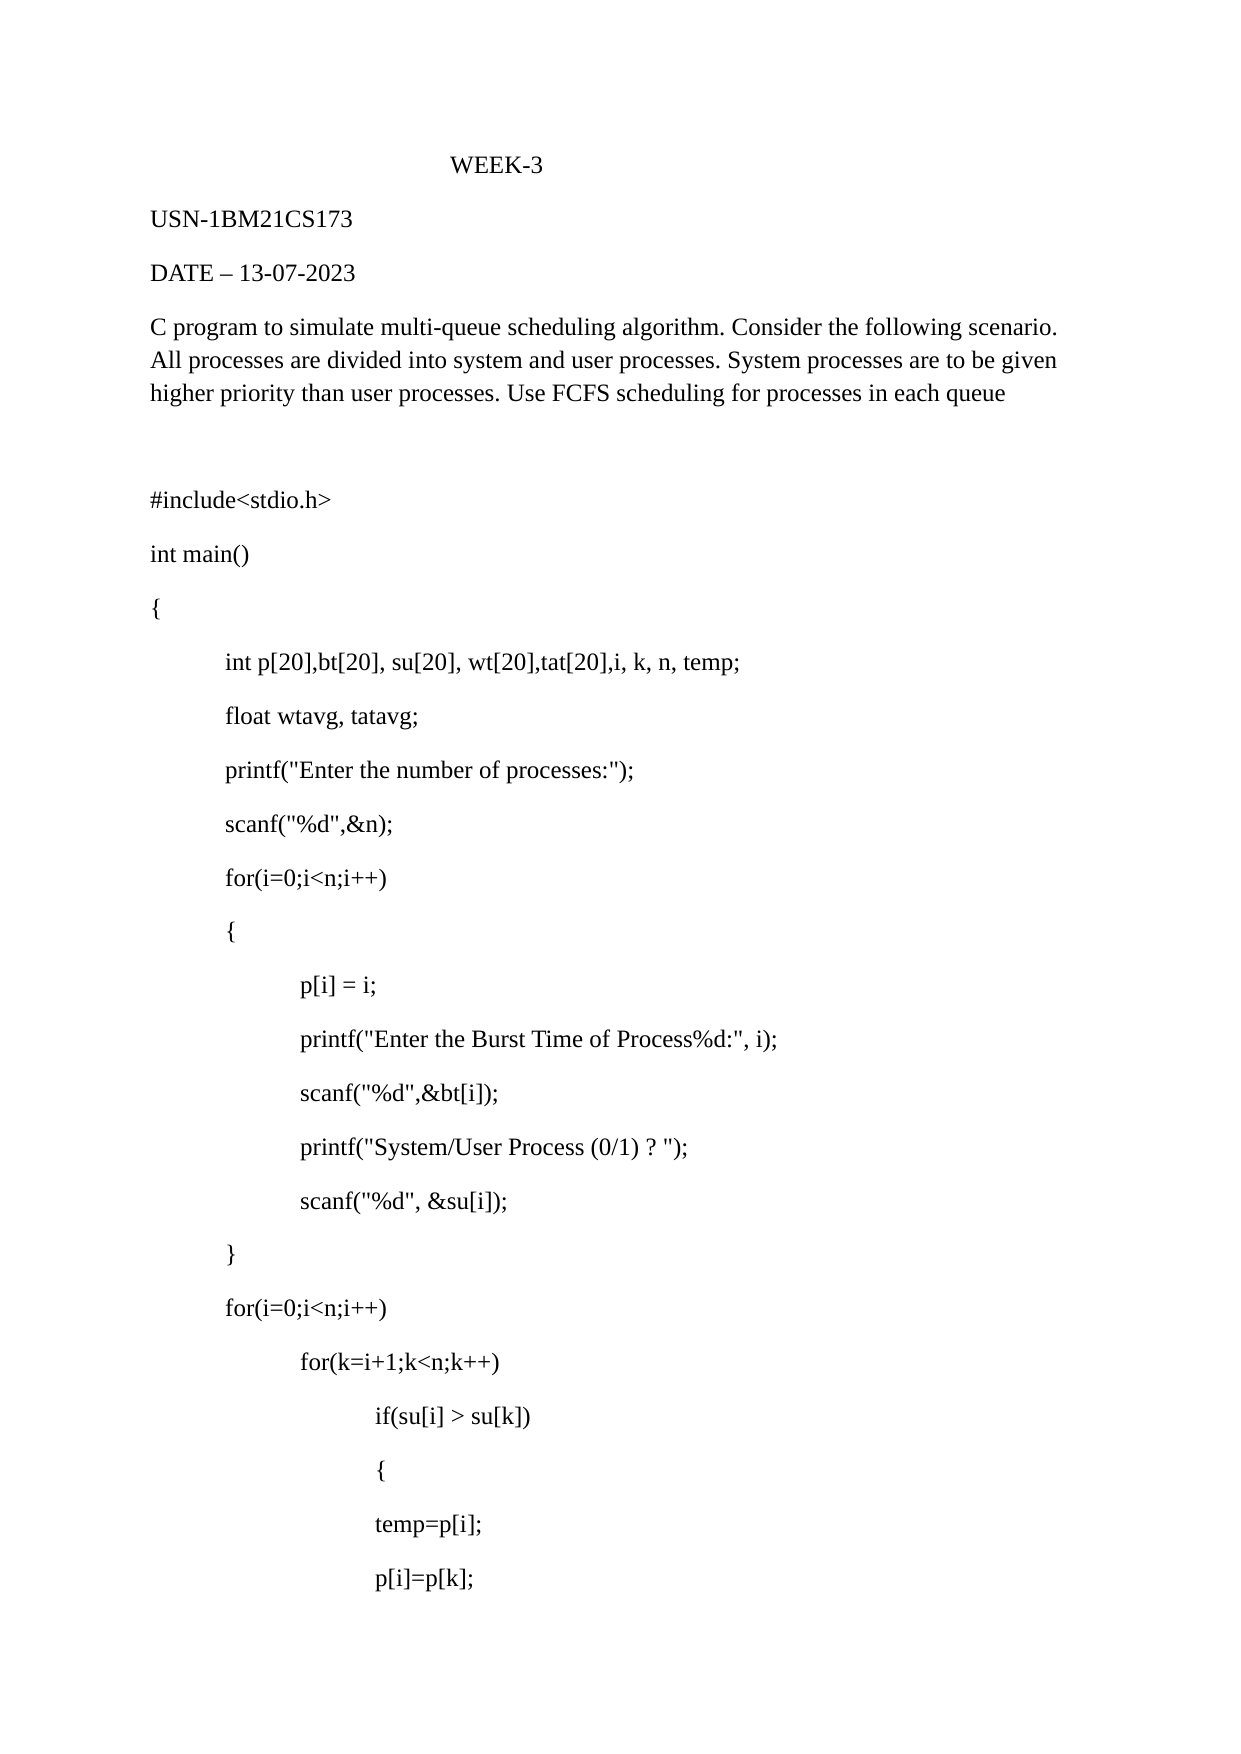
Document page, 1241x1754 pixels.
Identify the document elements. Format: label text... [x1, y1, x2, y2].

text { [150, 916, 1090, 945]
text DATE – 13-07-2023 [150, 258, 1090, 287]
text temp=p[i]; [150, 1509, 1090, 1538]
text USN-1BM21CS173 [150, 204, 1090, 233]
text if(su[i] > su[k]) [150, 1401, 1090, 1430]
text } [150, 1239, 1090, 1268]
text p[i]=p[k]; [150, 1563, 1090, 1591]
text printf("Enter the number of processes:"); [150, 755, 1090, 784]
text { [150, 1455, 1090, 1484]
text for(i=0;i<n;i++) [150, 1293, 1090, 1322]
text #include<stdio.h> [150, 486, 1090, 514]
text C program to simulate multi-queue scheduling algorithm. Consider the following scenario. All processes are divided into system and user processes. System processes are to be given higher priority than user processes. Use FCFS scheduling for processes in each queue [150, 312, 1090, 407]
text printf("System/User Process (0/1) ? "); [150, 1132, 1090, 1161]
text scanf("%d",&bt[i]); [150, 1078, 1090, 1107]
text int p[20],bt[20], su[20], wt[20],tat[20],i, k, n, temp; [150, 647, 1090, 676]
text WEEK-3 [150, 150, 1090, 179]
text { [150, 593, 1090, 622]
text for(k=i+1;k<n;k++) [150, 1347, 1090, 1376]
text p[i] = i; [150, 970, 1090, 999]
text float wtavg, tatavg; [150, 701, 1090, 730]
text scanf("%d", &su[i]); [150, 1186, 1090, 1214]
text for(i=0;i<n;i++) [150, 863, 1090, 891]
text int main() [150, 539, 1090, 568]
text printf("Enter the Burst Time of Process%d:", i); [150, 1024, 1090, 1053]
text scanf("%d",&n); [150, 809, 1090, 837]
